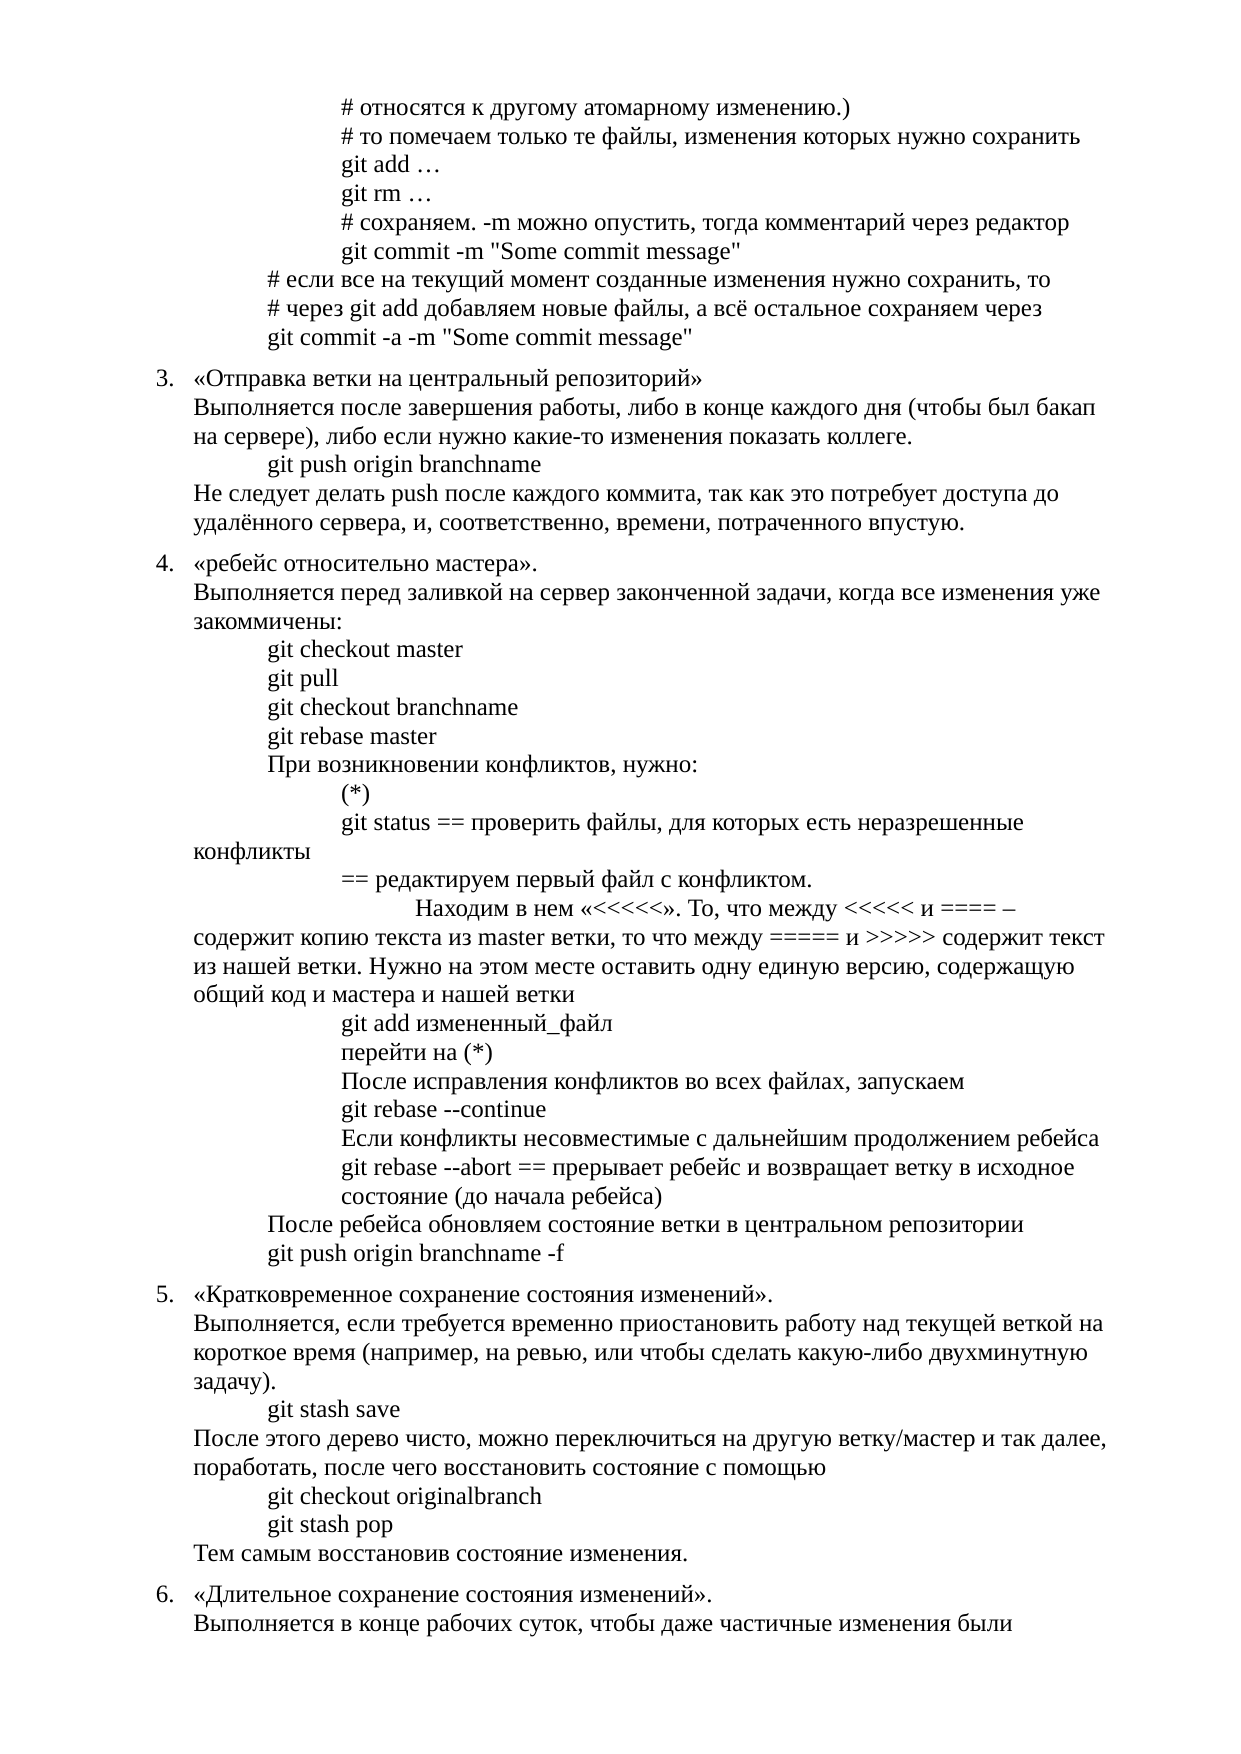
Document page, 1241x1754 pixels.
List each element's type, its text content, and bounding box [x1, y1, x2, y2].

list # относятся к другому атомарному изменению.) # то помечаем только те файлы, изменения которых нужно сохранить git add … git rm … # сохраняем. -m можно опустить, тогда комментарий через редактор git commit -m "Some commit message" # если все на текущий момент созданные изменения нужно сохранить, то # через git add добавляем новые файлы, а всё остальное сохраняем через git commit -a -m "Some commit message" [156, 92, 1122, 351]
list «Отправка ветки на центральный репозиторий» Выполняется после завершения работы, либо в конце каждого дня (чтобы был бакап на сервере), либо если нужно какие-то изменения показать коллеге. git push origin branchname Не следует делать push после каждого коммита, так как это потребует доступа до удалённого сервера, и, соответственно, времени, потраченного впустую. [156, 363, 1122, 536]
list «ребейc относительно мастера». Выполняется перед заливкой на сервер законченной задачи, когда все изменения уже закоммичены: git checkout master git pull git checkout branchname git rebase master При возникновении конфликтов, нужно: (*) git status == проверить файлы, для которых есть неразрешенные конфликты == редактируем первый файл с конфликтом. Находим в нем «<<<<<». То, что между <<<<< и ==== – содержит копию текста из master ветки, то что между ===== и >>>>> содержит текст из нашей ветки. Нужно на этом месте оставить одну единую версию, содержащую общий код и мастера и нашей ветки git add измененный_файл перейти на (*) После исправления конфликтов во всех файлах, запускаем git rebase --continue Если конфликты несовместимые с дальнейшим продолжением ребейcа git rebase --abort == прерывает ребейc и возвращает ветку в исходное состояние (до начала ребейcа) После ребейcа обновляем состояние ветки в центральном репозитории git push origin branchname -f [156, 548, 1122, 1267]
list «Кратковременное сохранение состояния изменений». Выполняется, если требуется временно приостановить работу над текущей веткой на короткое время (например, на ревью, или чтобы сделать какую-либо двухминутную задачу). git stash save После этого дерево чисто, можно переключиться на другую ветку/мастер и так далее, поработать, после чего восстановить состояние с помощью git checkout originalbranch git stash pop Тем самым восстановив состояние изменения. [156, 1279, 1122, 1567]
list «Длительное сохранение состояния изменений». Выполняется в конце рабочих суток, чтобы даже частичные изменения были [156, 1579, 1122, 1637]
